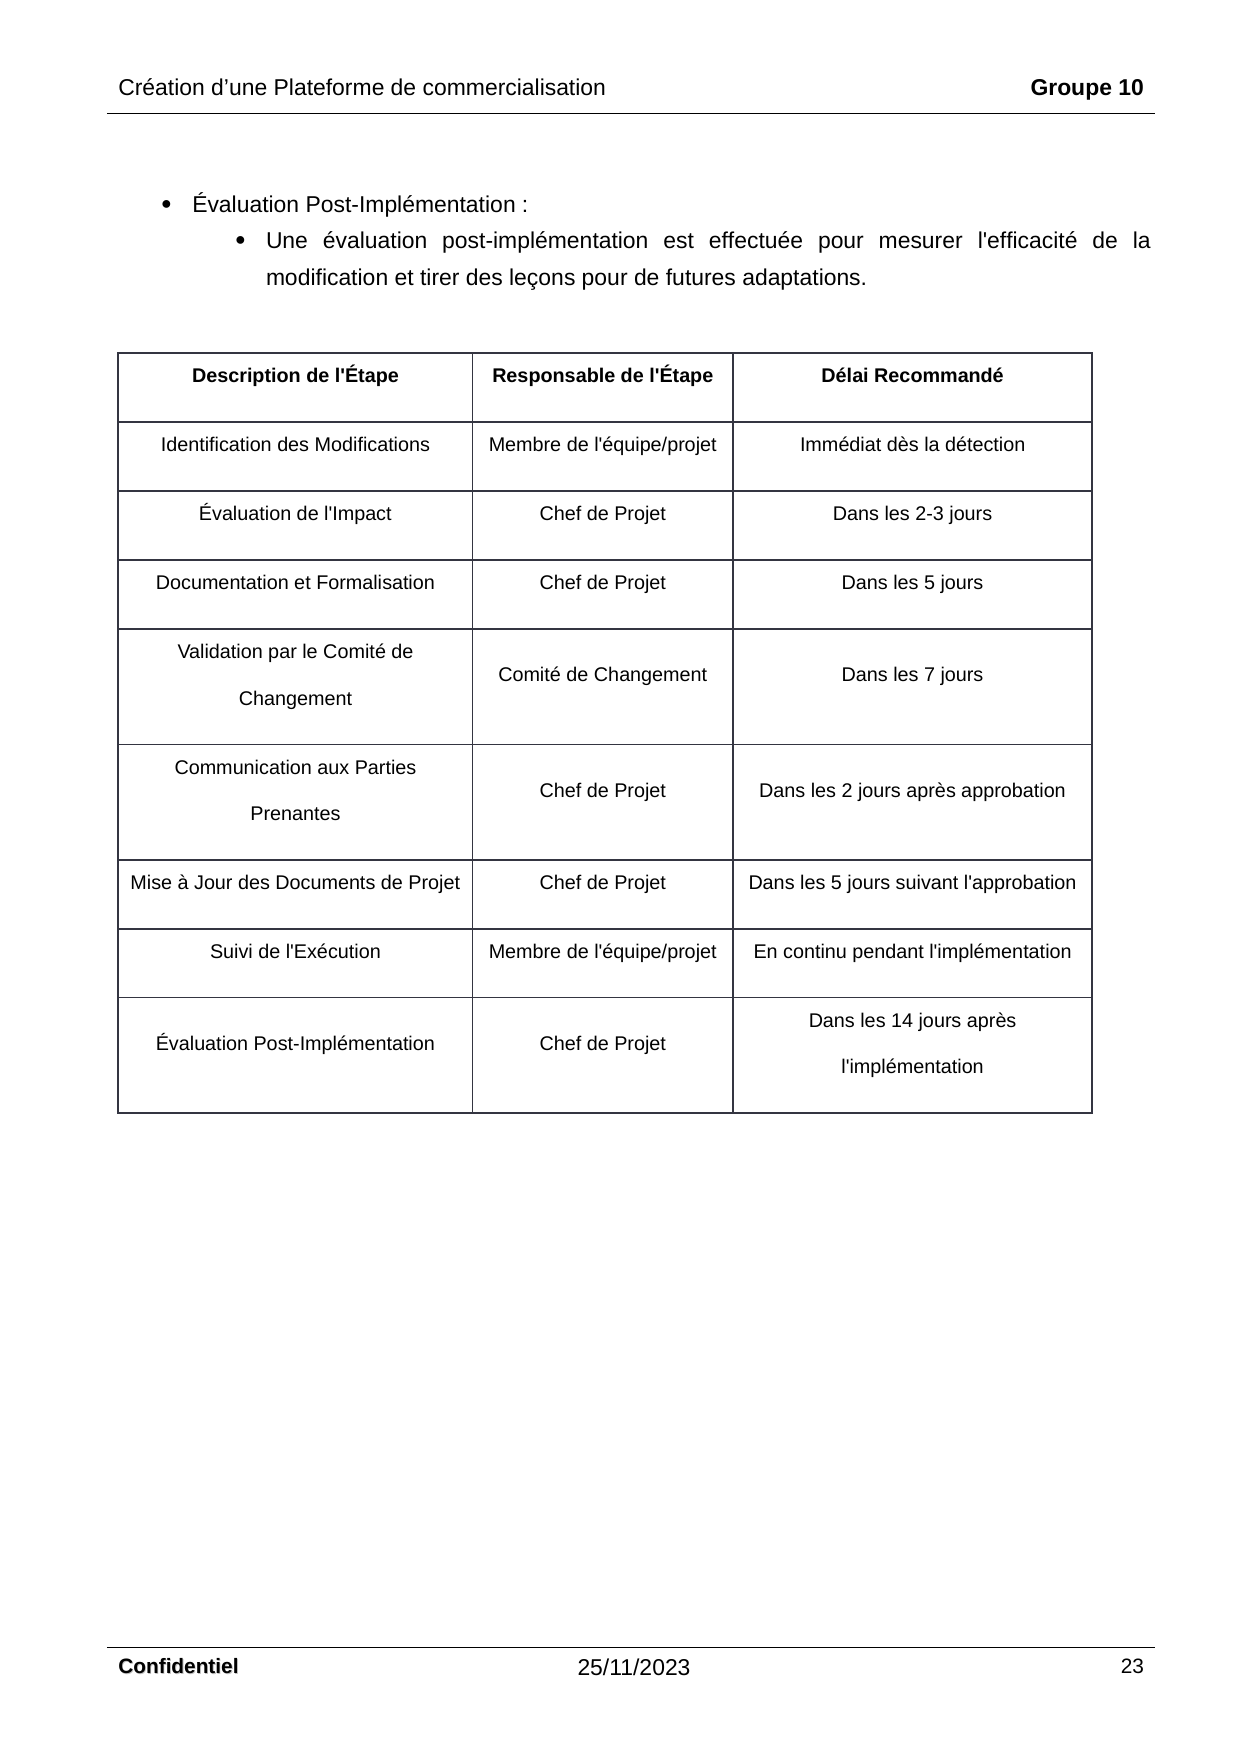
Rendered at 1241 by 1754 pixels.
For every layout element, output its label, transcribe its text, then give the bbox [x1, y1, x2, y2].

table_cell Dans les 5 jours [734, 561, 1091, 628]
table_header Responsable de l'Étape [473, 354, 732, 421]
table_cell Documentation et Formalisation [119, 561, 472, 628]
table_cell Dans les 14 jours après l'implémentation [734, 998, 1091, 1112]
table_cell Chef de Projet [473, 745, 732, 859]
table_cell Évaluation de l'Impact [119, 492, 472, 559]
list Évaluation Post-Implémentation : [162, 191, 1152, 218]
table_header Délai Recommandé [734, 354, 1091, 421]
table_cell Comité de Changement [473, 630, 732, 743]
table_cell Dans les 5 jours suivant l'approbation [734, 861, 1091, 928]
table_cell Chef de Projet [473, 561, 732, 628]
table_cell Dans les 2 jours après approbation [734, 745, 1091, 859]
table_cell Évaluation Post-Implémentation [119, 998, 472, 1112]
table_cell En continu pendant l'implémentation [734, 930, 1091, 997]
table_cell Chef de Projet [473, 998, 732, 1112]
table_cell Chef de Projet [473, 861, 732, 928]
list Une évaluation post-implémentation est effectuée pour mesurer l'efficacité de la modification et tirer des leçons pour de futures adaptations. [236, 227, 1152, 290]
table_cell Dans les 7 jours [734, 630, 1091, 743]
table_cell Mise à Jour des Documents de Projet [119, 861, 472, 928]
table_cell Immédiat dès la détection [734, 423, 1091, 490]
table_cell Identification des Modifications [119, 423, 472, 490]
table_header Description de l'Étape [119, 354, 472, 421]
table_cell Dans les 2-3 jours [734, 492, 1091, 559]
table_cell Communication aux Parties Prenantes [119, 745, 472, 859]
table_cell Membre de l'équipe/projet [473, 930, 732, 997]
table_cell Membre de l'équipe/projet [473, 423, 732, 490]
table_cell Suivi de l'Exécution [119, 930, 472, 997]
table_cell Validation par le Comité de Changement [119, 630, 472, 743]
table_cell Chef de Projet [473, 492, 732, 559]
